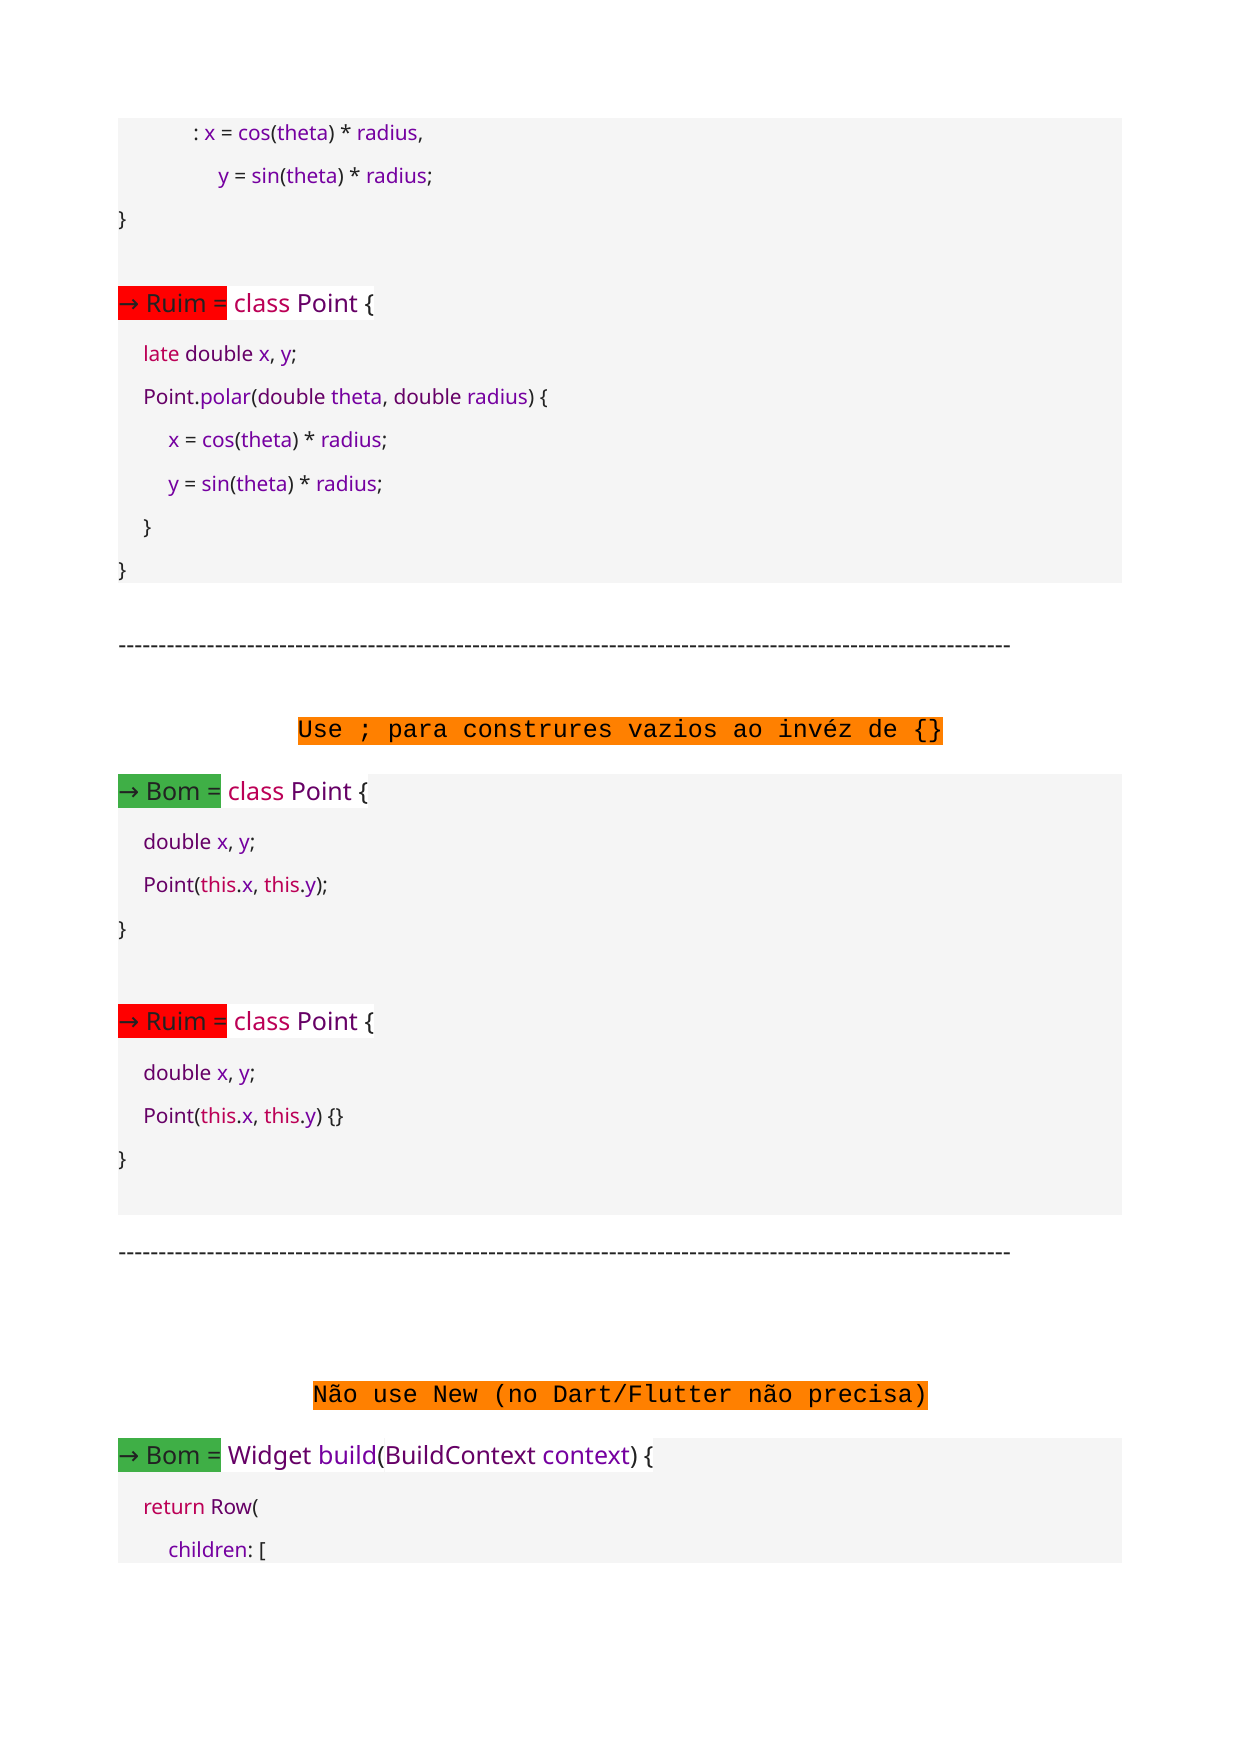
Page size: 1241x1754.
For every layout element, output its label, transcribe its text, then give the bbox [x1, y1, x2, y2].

text --------------------------------------------------------------------------------------------------------------- [118, 1234, 1122, 1268]
text } [118, 914, 1122, 942]
text double x, y; [118, 827, 1122, 856]
text Point.polar(double theta, double radius) { [118, 382, 1122, 411]
text x = cos(theta) * radius; [118, 426, 1122, 454]
text double x, y; [118, 1058, 1122, 1086]
text Point(this.x, this.y) {} [118, 1101, 1122, 1129]
text → Ruim = class Point { [118, 286, 1122, 320]
text → Ruim = class Point { [118, 1004, 1122, 1038]
text } [118, 512, 1122, 540]
text : x = cos(theta) * radius, [118, 118, 1122, 147]
text Use ; para construres vazios ao invéz de {} [118, 717, 1122, 745]
text children: [ [118, 1535, 1122, 1563]
text } [118, 204, 1122, 233]
text Point(this.x, this.y); [118, 871, 1122, 899]
text y = sin(theta) * radius; [118, 469, 1122, 497]
text → Bom = class Point { [118, 774, 1122, 808]
text → Bom = Widget build(BuildContext context) { [118, 1438, 1122, 1472]
text } [118, 1144, 1122, 1172]
text y = sin(theta) * radius; [118, 161, 1122, 190]
text late double x, y; [118, 339, 1122, 368]
text return Row( [118, 1492, 1122, 1520]
text Não use New (no Dart/Flutter não precisa) [118, 1381, 1122, 1410]
text --------------------------------------------------------------------------------------------------------------- [118, 626, 1122, 660]
text } [118, 555, 1122, 583]
